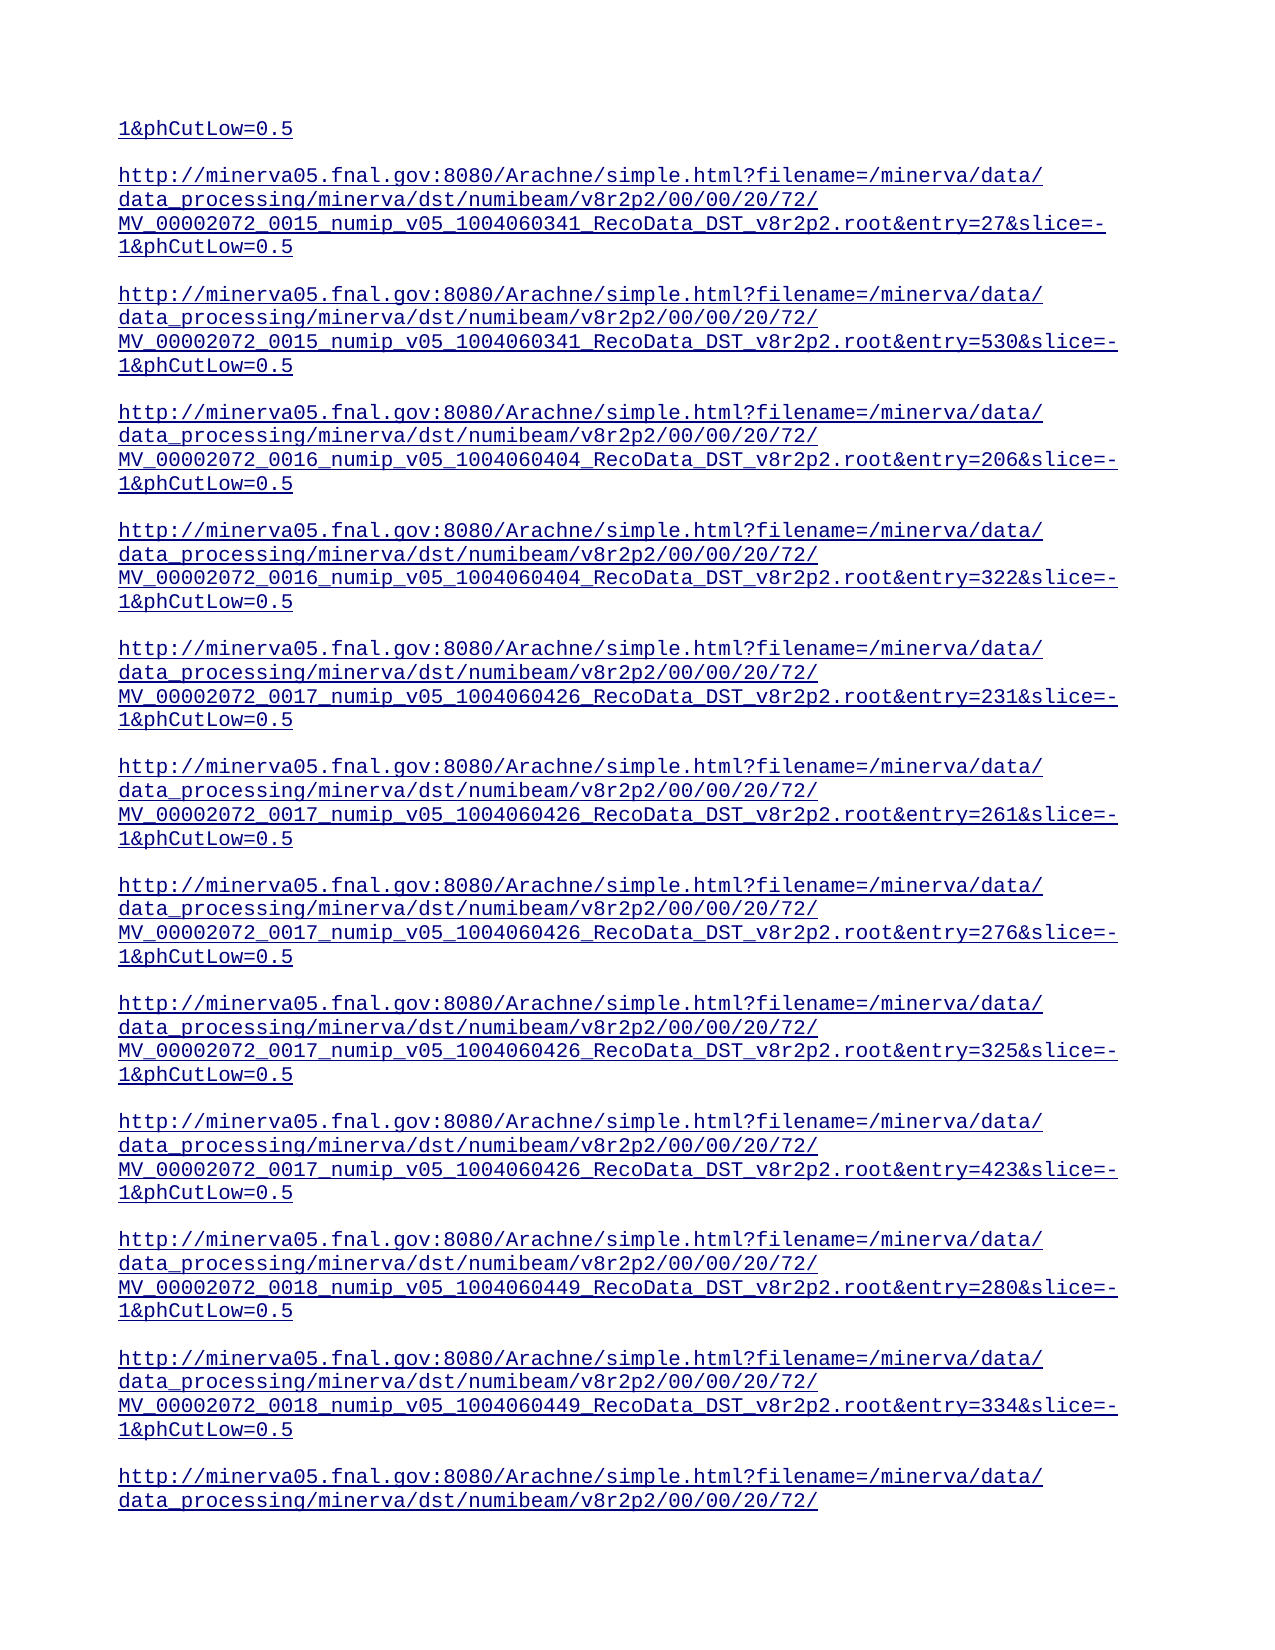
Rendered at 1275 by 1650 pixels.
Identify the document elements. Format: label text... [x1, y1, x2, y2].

text http://minerva05.fnal.gov:8080/Arachne/simple.html?filename=/minerva/data/data_processing/minerva/dst/numibeam/v8r2p2/00/00/20/72/MV_00002072_0017_numip_v05_1004060426_RecoData_DST_v8r2p2.root&entry=261&slice=-1&phCutLow=0.5 [118, 757, 1157, 851]
text 1&phCutLow=0.5 [118, 118, 1157, 142]
text http://minerva05.fnal.gov:8080/Arachne/simple.html?filename=/minerva/data/data_processing/minerva/dst/numibeam/v8r2p2/00/00/20/72/MV_00002072_0017_numip_v05_1004060426_RecoData_DST_v8r2p2.root&entry=276&slice=-1&phCutLow=0.5 [118, 875, 1157, 969]
text http://minerva05.fnal.gov:8080/Arachne/simple.html?filename=/minerva/data/data_processing/minerva/dst/numibeam/v8r2p2/00/00/20/72/MV_00002072_0018_numip_v05_1004060449_RecoData_DST_v8r2p2.root&entry=280&slice=-1&phCutLow=0.5 [118, 1229, 1157, 1324]
text http://minerva05.fnal.gov:8080/Arachne/simple.html?filename=/minerva/data/data_processing/minerva/dst/numibeam/v8r2p2/00/00/20/72/MV_00002072_0017_numip_v05_1004060426_RecoData_DST_v8r2p2.root&entry=325&slice=-1&phCutLow=0.5 [118, 993, 1157, 1088]
text http://minerva05.fnal.gov:8080/Arachne/simple.html?filename=/minerva/data/data_processing/minerva/dst/numibeam/v8r2p2/00/00/20/72/ [118, 1466, 1157, 1513]
text http://minerva05.fnal.gov:8080/Arachne/simple.html?filename=/minerva/data/data_processing/minerva/dst/numibeam/v8r2p2/00/00/20/72/MV_00002072_0016_numip_v05_1004060404_RecoData_DST_v8r2p2.root&entry=206&slice=-1&phCutLow=0.5 [118, 402, 1157, 496]
text http://minerva05.fnal.gov:8080/Arachne/simple.html?filename=/minerva/data/data_processing/minerva/dst/numibeam/v8r2p2/00/00/20/72/MV_00002072_0017_numip_v05_1004060426_RecoData_DST_v8r2p2.root&entry=231&slice=-1&phCutLow=0.5 [118, 638, 1157, 733]
text http://minerva05.fnal.gov:8080/Arachne/simple.html?filename=/minerva/data/data_processing/minerva/dst/numibeam/v8r2p2/00/00/20/72/MV_00002072_0016_numip_v05_1004060404_RecoData_DST_v8r2p2.root&entry=322&slice=-1&phCutLow=0.5 [118, 520, 1157, 615]
text http://minerva05.fnal.gov:8080/Arachne/simple.html?filename=/minerva/data/data_processing/minerva/dst/numibeam/v8r2p2/00/00/20/72/MV_00002072_0017_numip_v05_1004060426_RecoData_DST_v8r2p2.root&entry=423&slice=-1&phCutLow=0.5 [118, 1111, 1157, 1206]
text http://minerva05.fnal.gov:8080/Arachne/simple.html?filename=/minerva/data/data_processing/minerva/dst/numibeam/v8r2p2/00/00/20/72/MV_00002072_0015_numip_v05_1004060341_RecoData_DST_v8r2p2.root&entry=530&slice=-1&phCutLow=0.5 [118, 284, 1157, 378]
text http://minerva05.fnal.gov:8080/Arachne/simple.html?filename=/minerva/data/data_processing/minerva/dst/numibeam/v8r2p2/00/00/20/72/MV_00002072_0018_numip_v05_1004060449_RecoData_DST_v8r2p2.root&entry=334&slice=-1&phCutLow=0.5 [118, 1348, 1157, 1442]
text http://minerva05.fnal.gov:8080/Arachne/simple.html?filename=/minerva/data/data_processing/minerva/dst/numibeam/v8r2p2/00/00/20/72/MV_00002072_0015_numip_v05_1004060341_RecoData_DST_v8r2p2.root&entry=27&slice=-1&phCutLow=0.5 [118, 165, 1157, 260]
